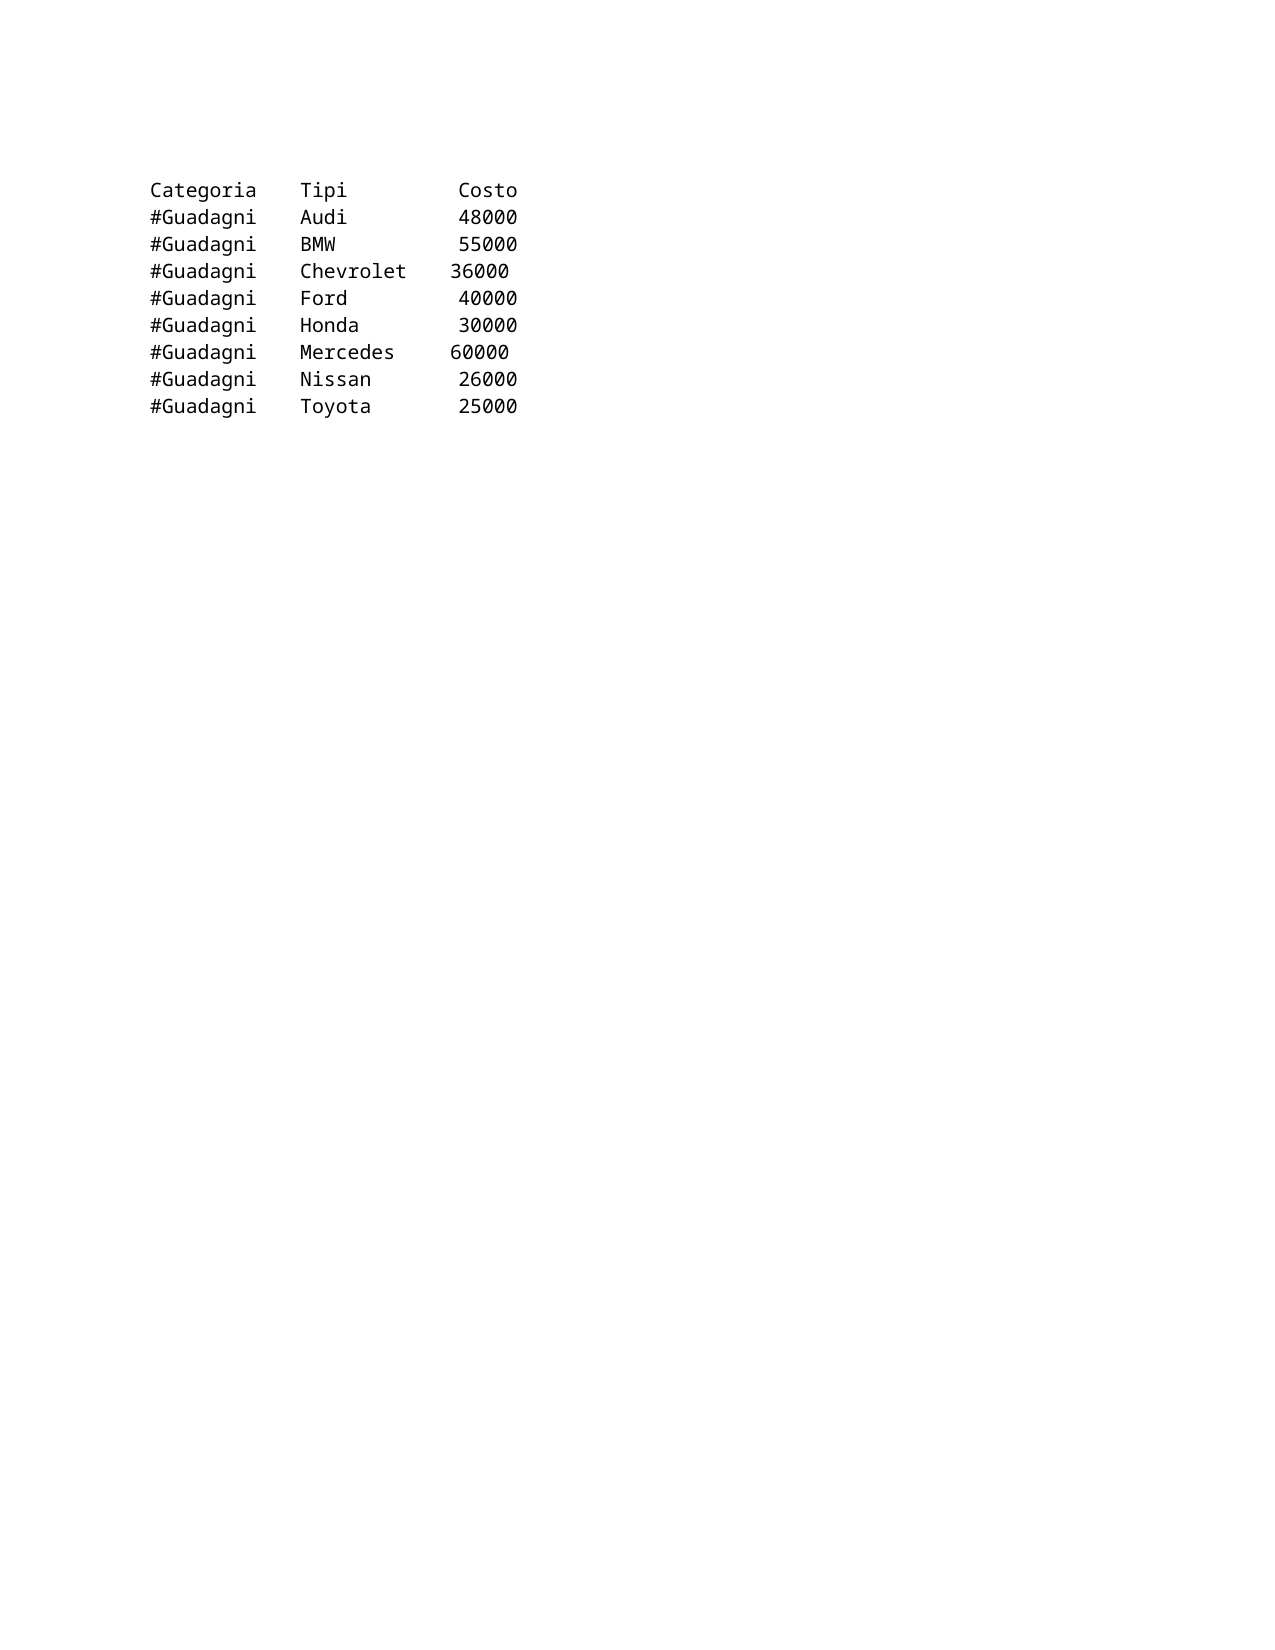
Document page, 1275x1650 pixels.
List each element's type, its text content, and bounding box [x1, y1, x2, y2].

text #Guadagni Ford 40000 [150, 284, 1125, 311]
text #Guadagni Chevrolet 36000 [150, 257, 1125, 284]
text #Guadagni Honda 30000 [150, 311, 1125, 338]
text #Guadagni Mercedes 60000 [150, 338, 1125, 365]
text #Guadagni BMW 55000 [150, 230, 1125, 257]
text #Guadagni Nissan 26000 [150, 365, 1125, 392]
text #Guadagni Toyota 25000 [150, 392, 1125, 419]
text Categoria Tipi Costo [150, 176, 1125, 203]
text #Guadagni Audi 48000 [150, 203, 1125, 230]
